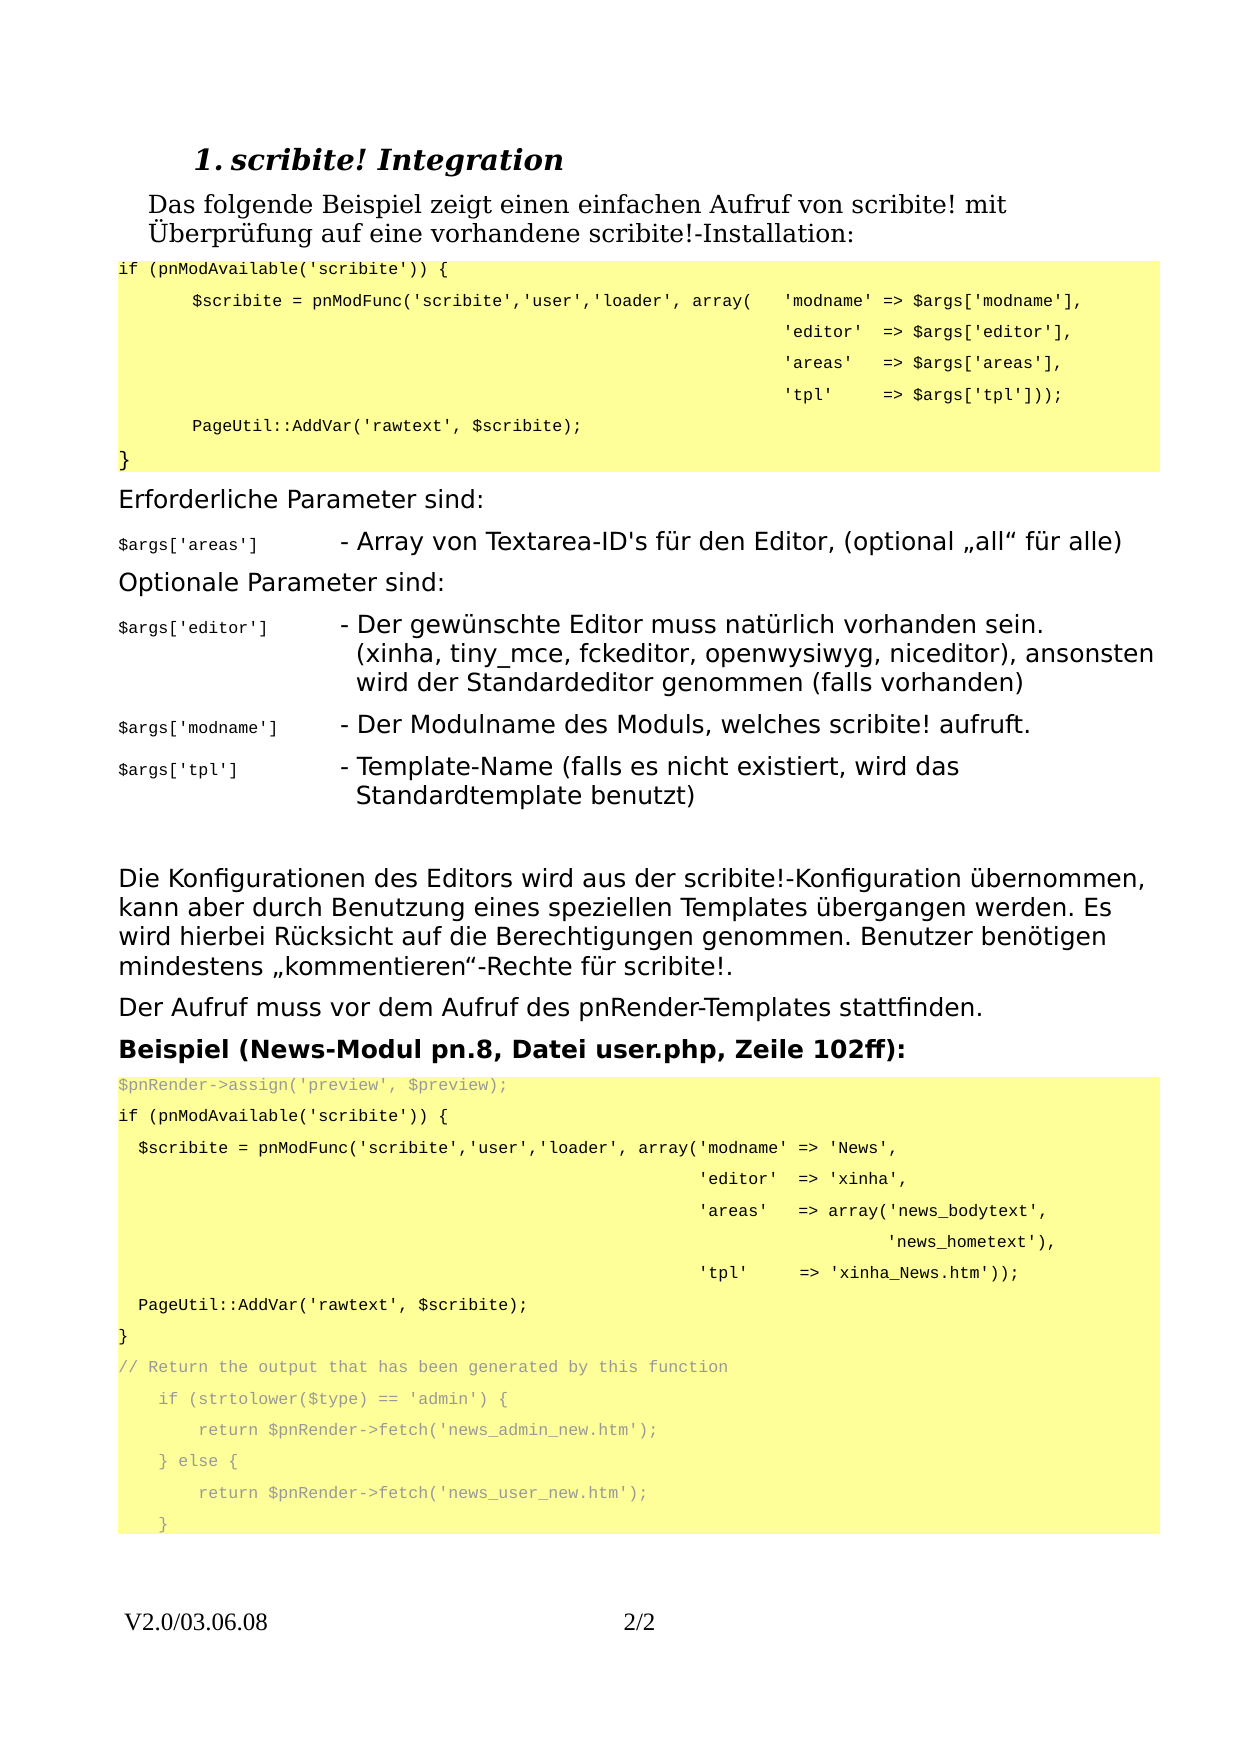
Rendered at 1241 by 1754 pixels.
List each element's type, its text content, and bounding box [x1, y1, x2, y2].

text return $pnRender->fetch('news_admin_new.htm'); [118, 1422, 1160, 1440]
text if (pnModAvailable('scribite')) { [118, 1108, 1160, 1127]
text $args['areas'] - Array von Textarea-ID's für den Editor, (optional „all“ für alle) [118, 527, 1160, 556]
text $scribite = pnModFunc('scribite','user','loader', array('modname' => 'News', [118, 1139, 1160, 1158]
text $args['editor'] - Der gewünschte Editor muss natürlich vorhanden sein. (xinha, tiny_mce, fckeditor, openwysiwyg, niceditor), ansonsten wird der Standardeditor genommen (falls vorhanden) [118, 610, 1160, 697]
text 'editor' => 'xinha', [118, 1171, 1160, 1189]
text // Return the output that has been generated by this function [118, 1359, 1160, 1378]
text Erforderliche Parameter sind: [118, 485, 1160, 514]
text } [118, 1327, 1160, 1346]
text $args['modname'] - Der Modulname des Moduls, welches scribite! aufruft. [118, 710, 1160, 739]
text Die Konfigurationen des Editors wird aus der scribite!-Konfiguration übernommen, kann aber durch Benutzung eines speziellen Templates übergangen werden. Es wird hierbei Rücksicht auf die Berechtigungen genommen. Benutzer benötigen mindestens „kommentieren“-Rechte für scribite!. [118, 864, 1160, 981]
text 'editor' => $args['editor'], [118, 323, 1160, 342]
text Das folgende Beispiel zeigt einen einfachen Aufruf von scribite! mit Überprüfung auf eine vorhandene scribite!-Installation: [148, 190, 1160, 248]
text 'areas' => array('news_bodytext', [118, 1202, 1160, 1221]
text $pnRender->assign('preview', $preview); [118, 1077, 1160, 1096]
text if (strtolower($type) == 'admin') { [118, 1390, 1160, 1409]
text Der Aufruf muss vor dem Aufruf des pnRender-Templates stattfinden. [118, 993, 1160, 1022]
text } [118, 449, 1160, 472]
text PageUtil::AddVar('rawtext', $scribite); [118, 1296, 1160, 1315]
text 'tpl' => $args['tpl'])); [118, 386, 1160, 405]
subtitle scribite! Integration [193, 143, 1160, 177]
text $args['tpl'] - Template-Name (falls es nicht existiert, wird das Standardtemplate benutzt) [118, 752, 1160, 810]
text $scribite = pnModFunc('scribite','user','loader', array( 'modname' => $args['modname'], [118, 292, 1160, 311]
text 'news_hometext'), [118, 1233, 1160, 1252]
text } [118, 1516, 1160, 1534]
text PageUtil::AddVar('rawtext', $scribite); [118, 417, 1160, 436]
text 'areas' => $args['areas'], [118, 355, 1160, 374]
text Optionale Parameter sind: [118, 568, 1160, 597]
text if (pnModAvailable('scribite')) { [118, 261, 1160, 279]
text } else { [118, 1453, 1160, 1472]
text return $pnRender->fetch('news_user_new.htm'); [118, 1484, 1160, 1503]
text Beispiel (News-Modul pn.8, Datei user.php, Zeile 102ff): [118, 1035, 1160, 1064]
text 'tpl' => 'xinha_News.htm')); [118, 1265, 1160, 1284]
